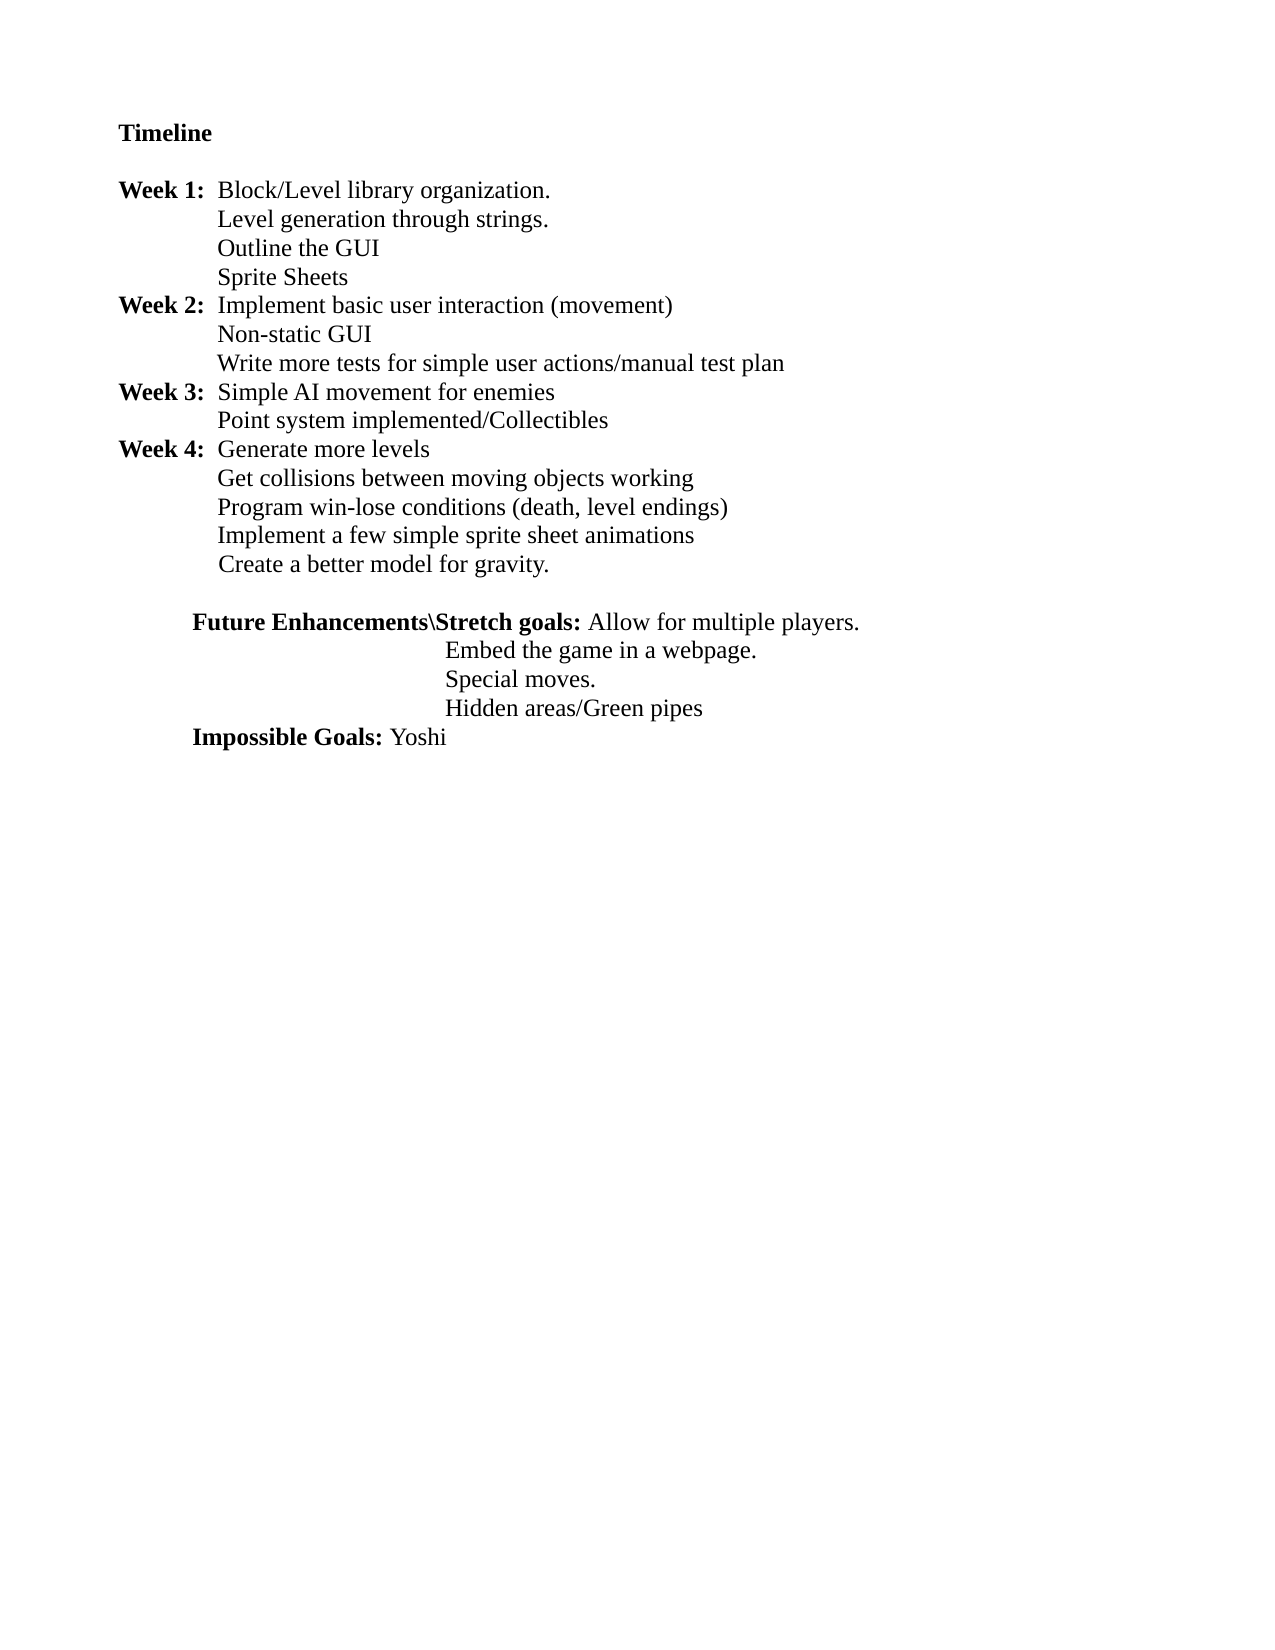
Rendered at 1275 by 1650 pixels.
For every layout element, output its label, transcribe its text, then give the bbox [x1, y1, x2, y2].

text Week 2: Implement basic user interaction (movement) [118, 291, 1157, 319]
text Point system implemented/Collectibles [118, 406, 1157, 434]
text Program win-lose conditions (death, level endings) [118, 492, 1157, 521]
text Write more tests for simple user actions/manual test plan [118, 348, 1157, 377]
text Special moves. [118, 664, 1157, 693]
text Hidden areas/Green pipes [118, 693, 1157, 722]
text Non-static GUI [118, 319, 1157, 348]
text Timeline [118, 118, 1157, 147]
text Week 4: Generate more levels [118, 434, 1157, 463]
text Week 3: Simple AI movement for enemies [118, 377, 1157, 406]
text Impossible Goals: Yoshi [118, 722, 1157, 751]
text Level generation through strings. [118, 204, 1157, 233]
text Week 1: Block/Level library organization. [118, 176, 1157, 204]
text Create a better model for gravity. [118, 549, 1157, 578]
text Embed the game in a webpage. [118, 636, 1157, 664]
text Get collisions between moving objects working [118, 463, 1157, 492]
text Sprite Sheets [118, 262, 1157, 291]
text Future Enhancements\Stretch goals: Allow for multiple players. [118, 607, 1157, 636]
text Outline the GUI [118, 233, 1157, 262]
text Implement a few simple sprite sheet animations [118, 521, 1157, 549]
